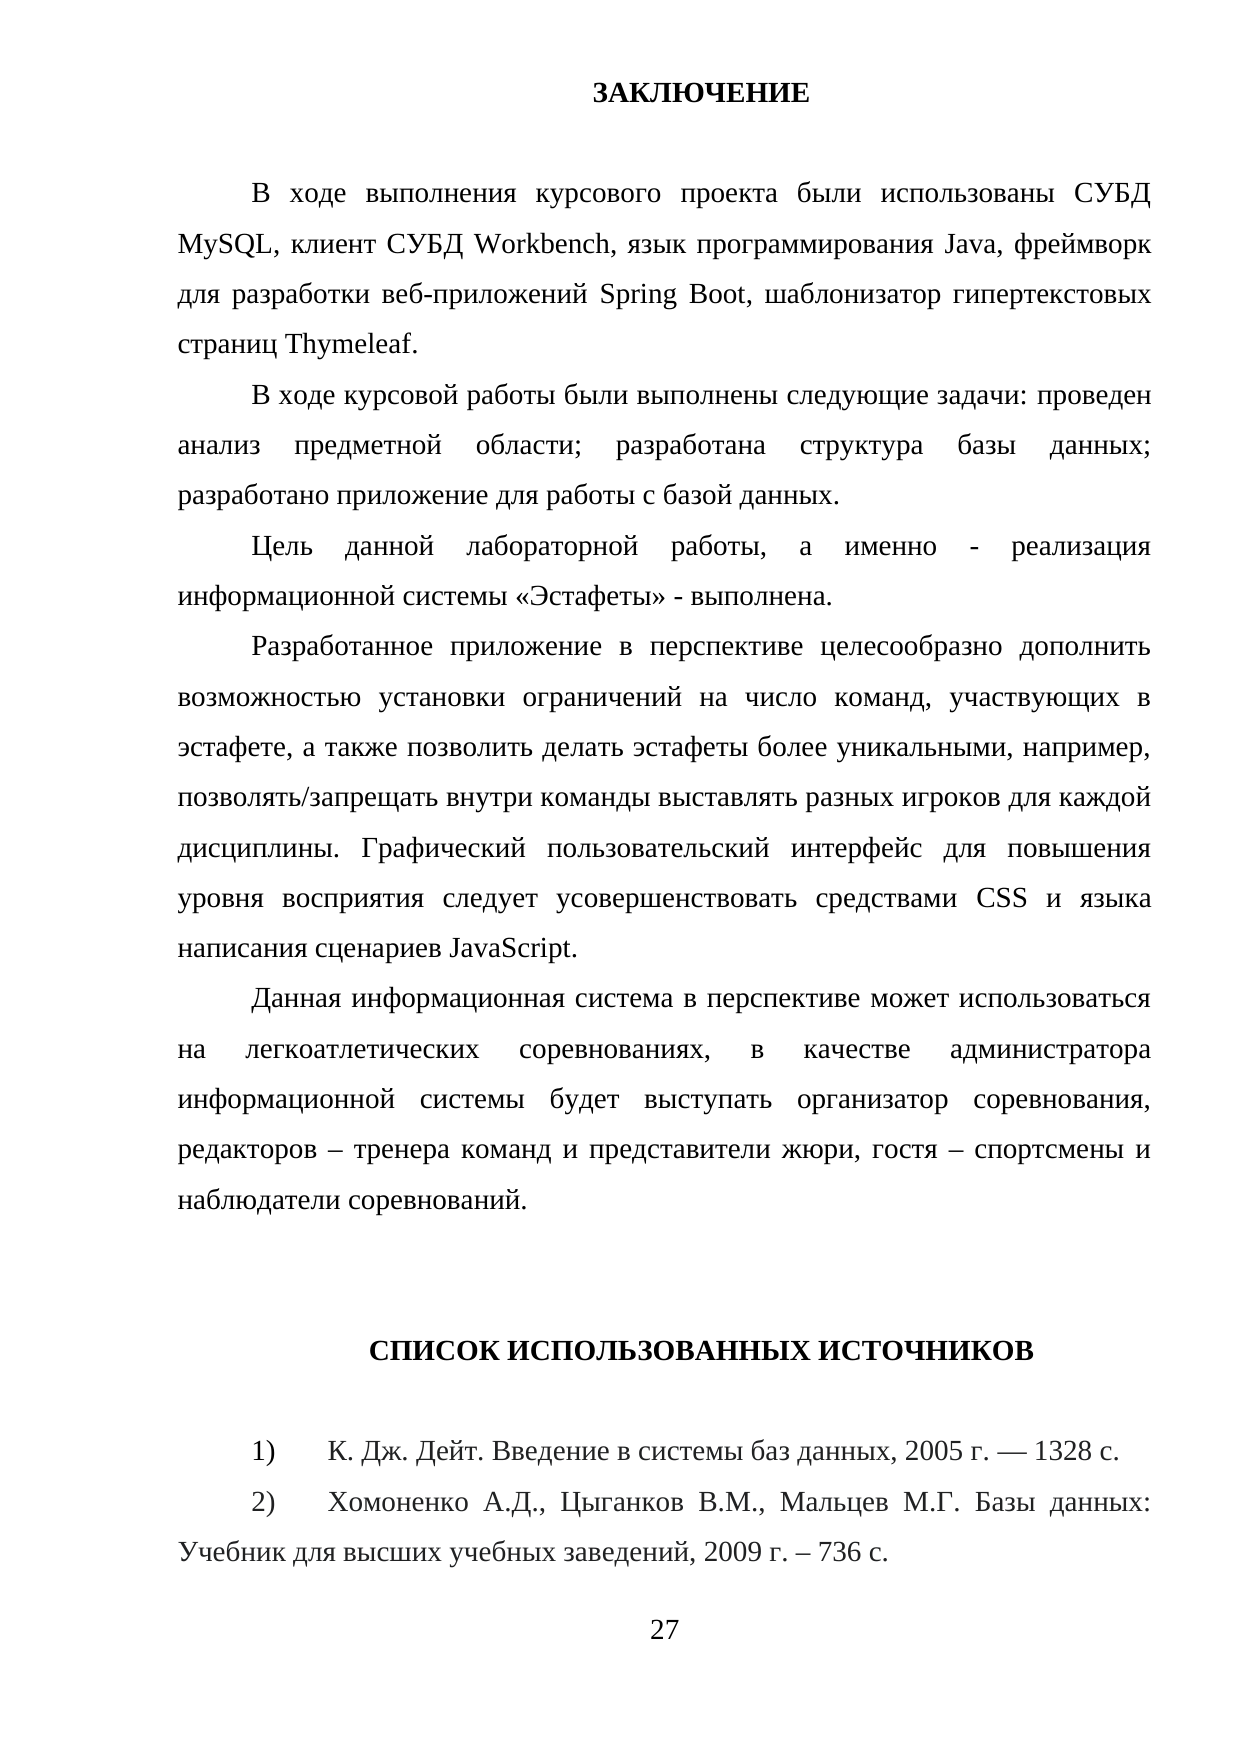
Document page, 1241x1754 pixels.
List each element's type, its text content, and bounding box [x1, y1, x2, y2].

subtitle СПИСОК ИСПОЛЬЗОВАННЫХ ИСТОЧНИКОВ [177, 1333, 1152, 1366]
subtitle В ходе курсовой работы были выполнены следующие задачи: проведен анализ предметной области; разработана структура базы данных; разработано приложение для работы с базой данных. [177, 377, 1152, 511]
text Цель данной лабораторной работы, а именно - реализация информационной системы «Эстафеты» - выполнена. [177, 528, 1152, 612]
subtitle ЗАКЛЮЧЕНИЕ [177, 75, 1152, 108]
subtitle В ходе выполнения курсового проекта были использованы СУБД MySQL, клиент СУБД Workbench, язык программирования Java, фреймворк для разработки веб-приложений Spring Boot, шаблонизатор гипертекстовых страниц Thymeleaf. [177, 176, 1152, 360]
list К. Дж. Дейт. Введение в системы баз данных, 2005 г. — 1328 с. [177, 1433, 1152, 1467]
text Данная информационная система в перспективе может использоваться на легкоатлетических соревнованиях, в качестве администратора информационной системы будет выступать организатор соревнования, редакторов – тренера команд и представители жюри, гостя – спортсмены и наблюдатели соревнований. [177, 981, 1152, 1215]
list Хомоненко А.Д., Цыганков В.М., Мальцев М.Г. Базы данных: Учебник для высших учебных заведений, 2009 г. – 736 с. [177, 1484, 1152, 1568]
subtitle Разработанное приложение в перспективе целесообразно дополнить возможностью установки ограничений на число команд, участвующих в эстафете, а также позволить делать эстафеты более уникальными, например, позволять/запрещать внутри команды выставлять разных игроков для каждой дисциплины. Графический пользовательский интерфейс для повышения уровня восприятия следует усовершенствовать средствами CSS и языка написания сценариев JavaScript. [177, 628, 1152, 964]
